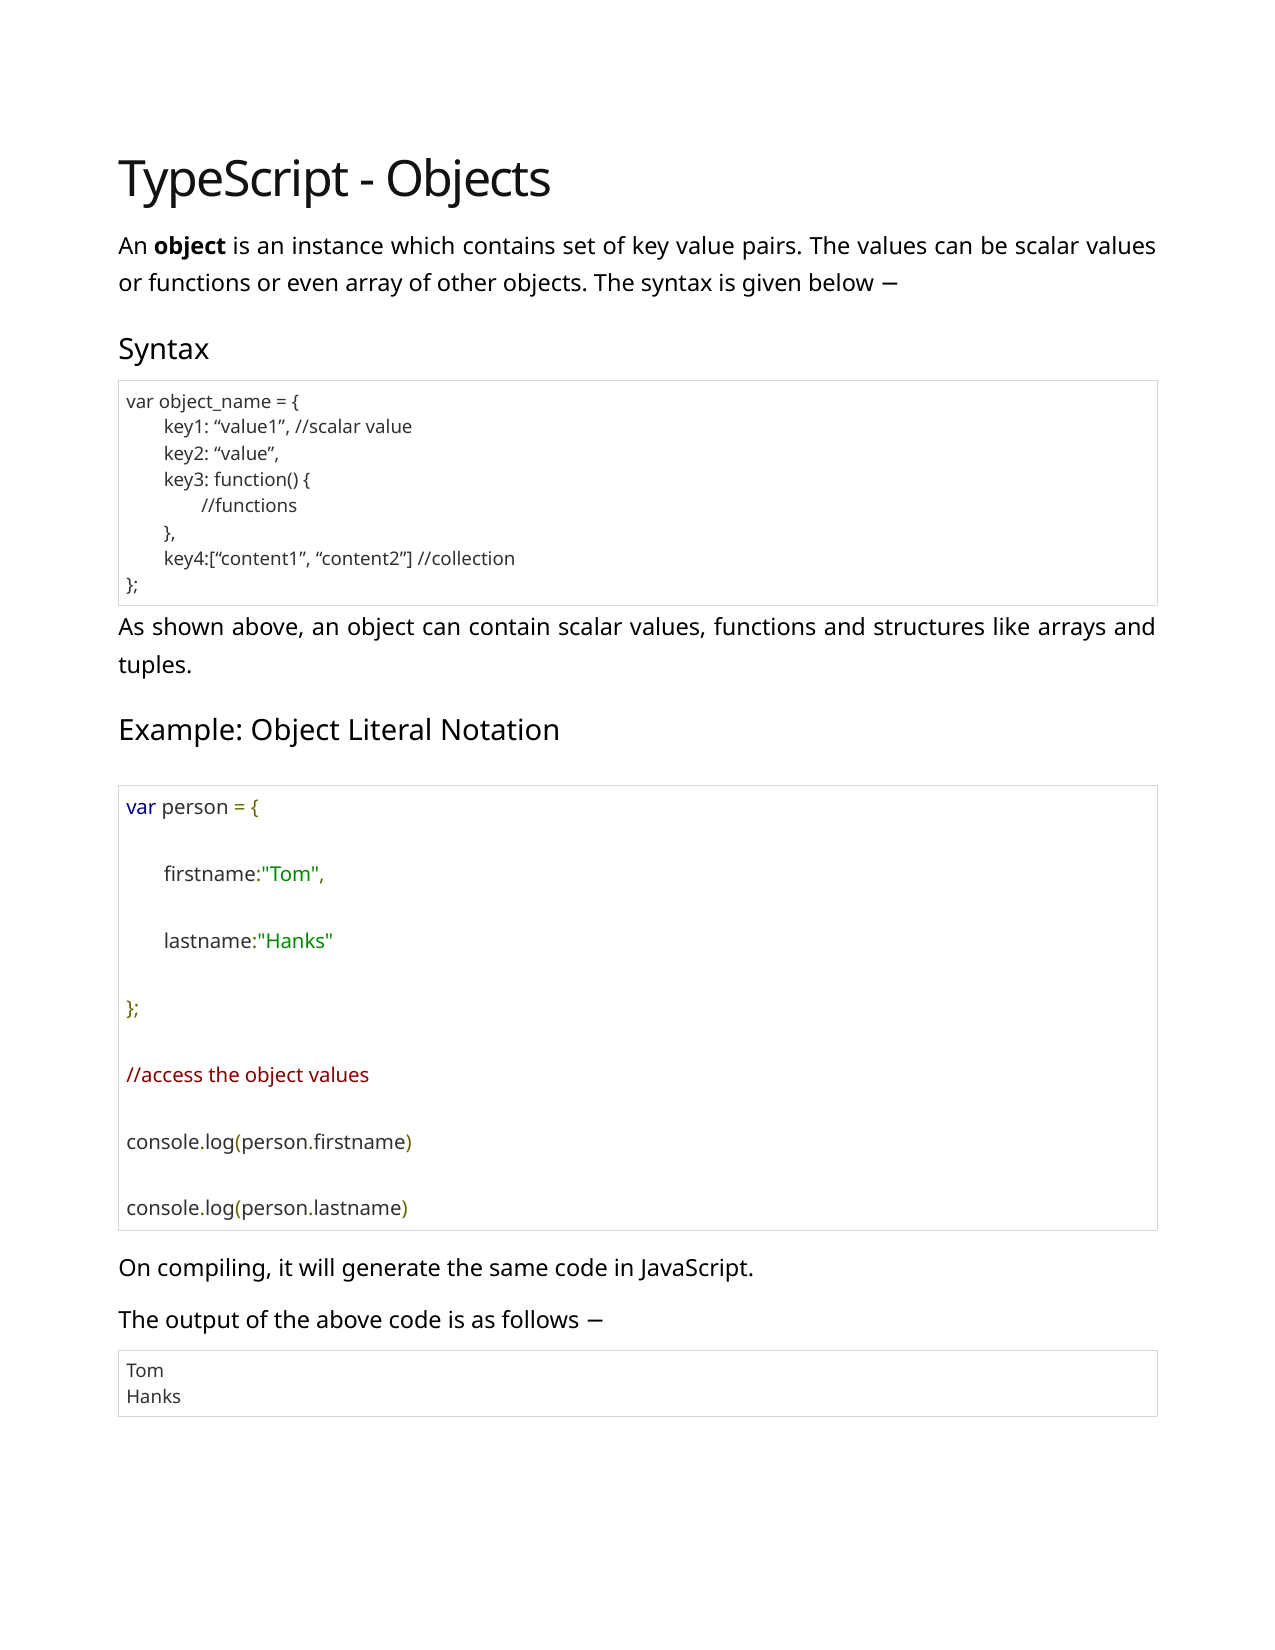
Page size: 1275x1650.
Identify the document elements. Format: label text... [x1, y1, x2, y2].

text The output of the above code is as follows − [118, 1297, 1157, 1335]
text }; [119, 564, 1157, 605]
text var object_name = { [119, 381, 1157, 406]
text firstname:"Tom", [119, 852, 1157, 888]
text var person = { [119, 786, 1157, 821]
text key4:[“content1”, “content2”] //collection [119, 537, 1157, 564]
text console.log(person.lastname) [119, 1186, 1157, 1230]
text On compiling, it will generate the same code in JavaScript. [118, 1245, 1157, 1283]
subtitle TypeScript - Objects [118, 143, 1157, 211]
subtitle Syntax [118, 328, 1157, 368]
text An object is an instance which contains set of key value pairs. The values can be scalar values or functions or even array of other objects. The syntax is given below − [118, 224, 1157, 299]
text key3: function() { [119, 458, 1157, 485]
text As shown above, an object can contain scalar values, functions and structures like arrays and tuples. [118, 606, 1157, 680]
text Tom [119, 1351, 1157, 1375]
text Hanks [119, 1375, 1157, 1416]
text //access the object values [119, 1053, 1157, 1088]
subtitle Example: Object Literal Notation [118, 709, 1157, 749]
text }; [119, 986, 1157, 1021]
text }, [119, 511, 1157, 537]
text lastname:"Hanks" [119, 919, 1157, 955]
text //functions [119, 485, 1157, 511]
text console.log(person.firstname) [119, 1119, 1157, 1155]
text key1: “value1”, //scalar value [119, 406, 1157, 432]
text key2: “value”, [119, 432, 1157, 458]
